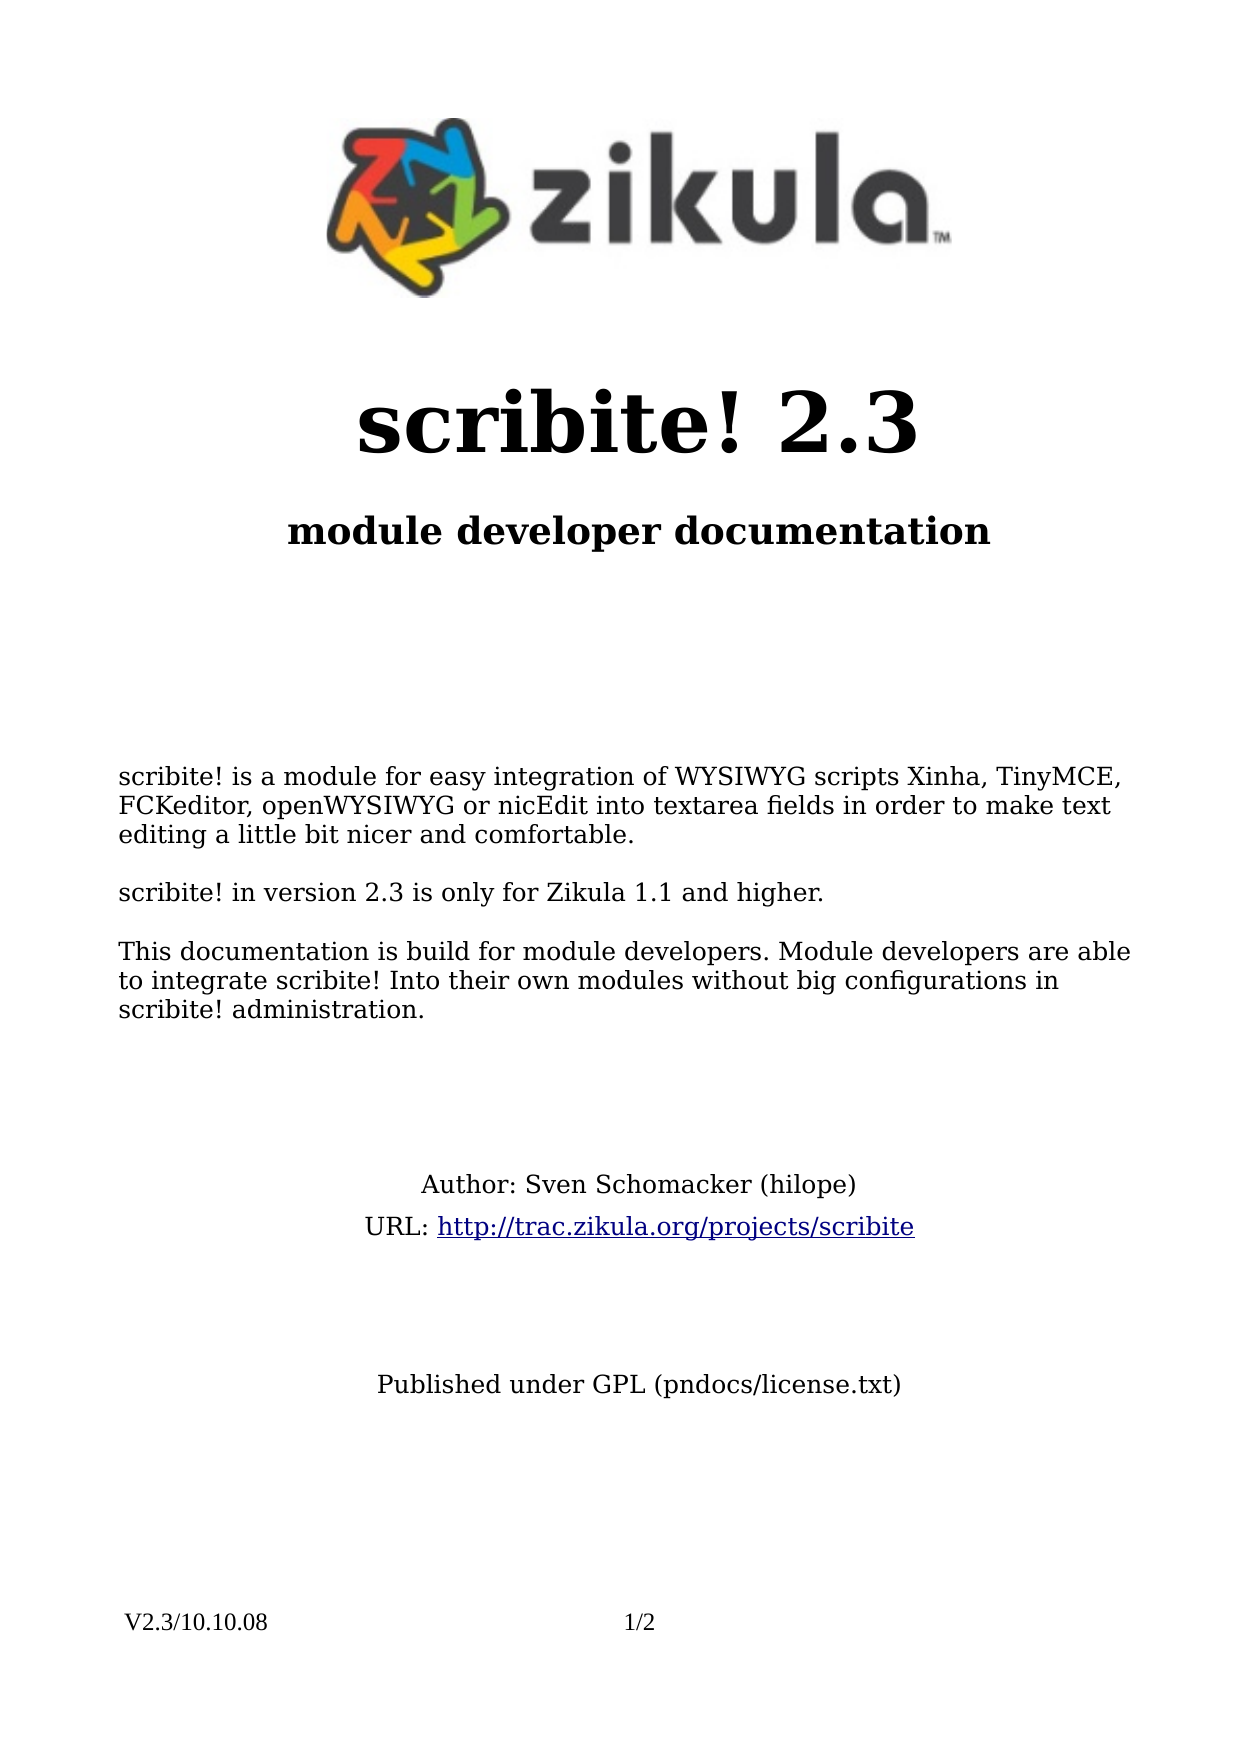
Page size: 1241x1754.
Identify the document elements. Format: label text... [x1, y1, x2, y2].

text This documentation is build for module developers. Module developers are able to integrate scribite! Into their own modules without big configurations in scribite! administration. [118, 937, 1160, 1024]
text scribite! is a module for easy integration of WYSIWYG scripts Xinha, TinyMCE, FCKeditor, openWYSIWYG or nicEdit into textarea fields in order to make text editing a little bit nicer and comfortable. [118, 762, 1160, 849]
subtitle scribite! 2.3 [118, 374, 1160, 472]
text Published under GPL (pndocs/license.txt) [118, 1370, 1160, 1399]
text URL: http://trac.zikula.org/projects/scribite [118, 1212, 1160, 1241]
picture [326, 118, 952, 298]
text scribite! in version 2.3 is only for Zikula 1.1 and higher. [118, 879, 1160, 908]
subtitle module developer documentation [118, 509, 1160, 554]
text Author: Sven Schomacker (hilope) [118, 1170, 1160, 1199]
